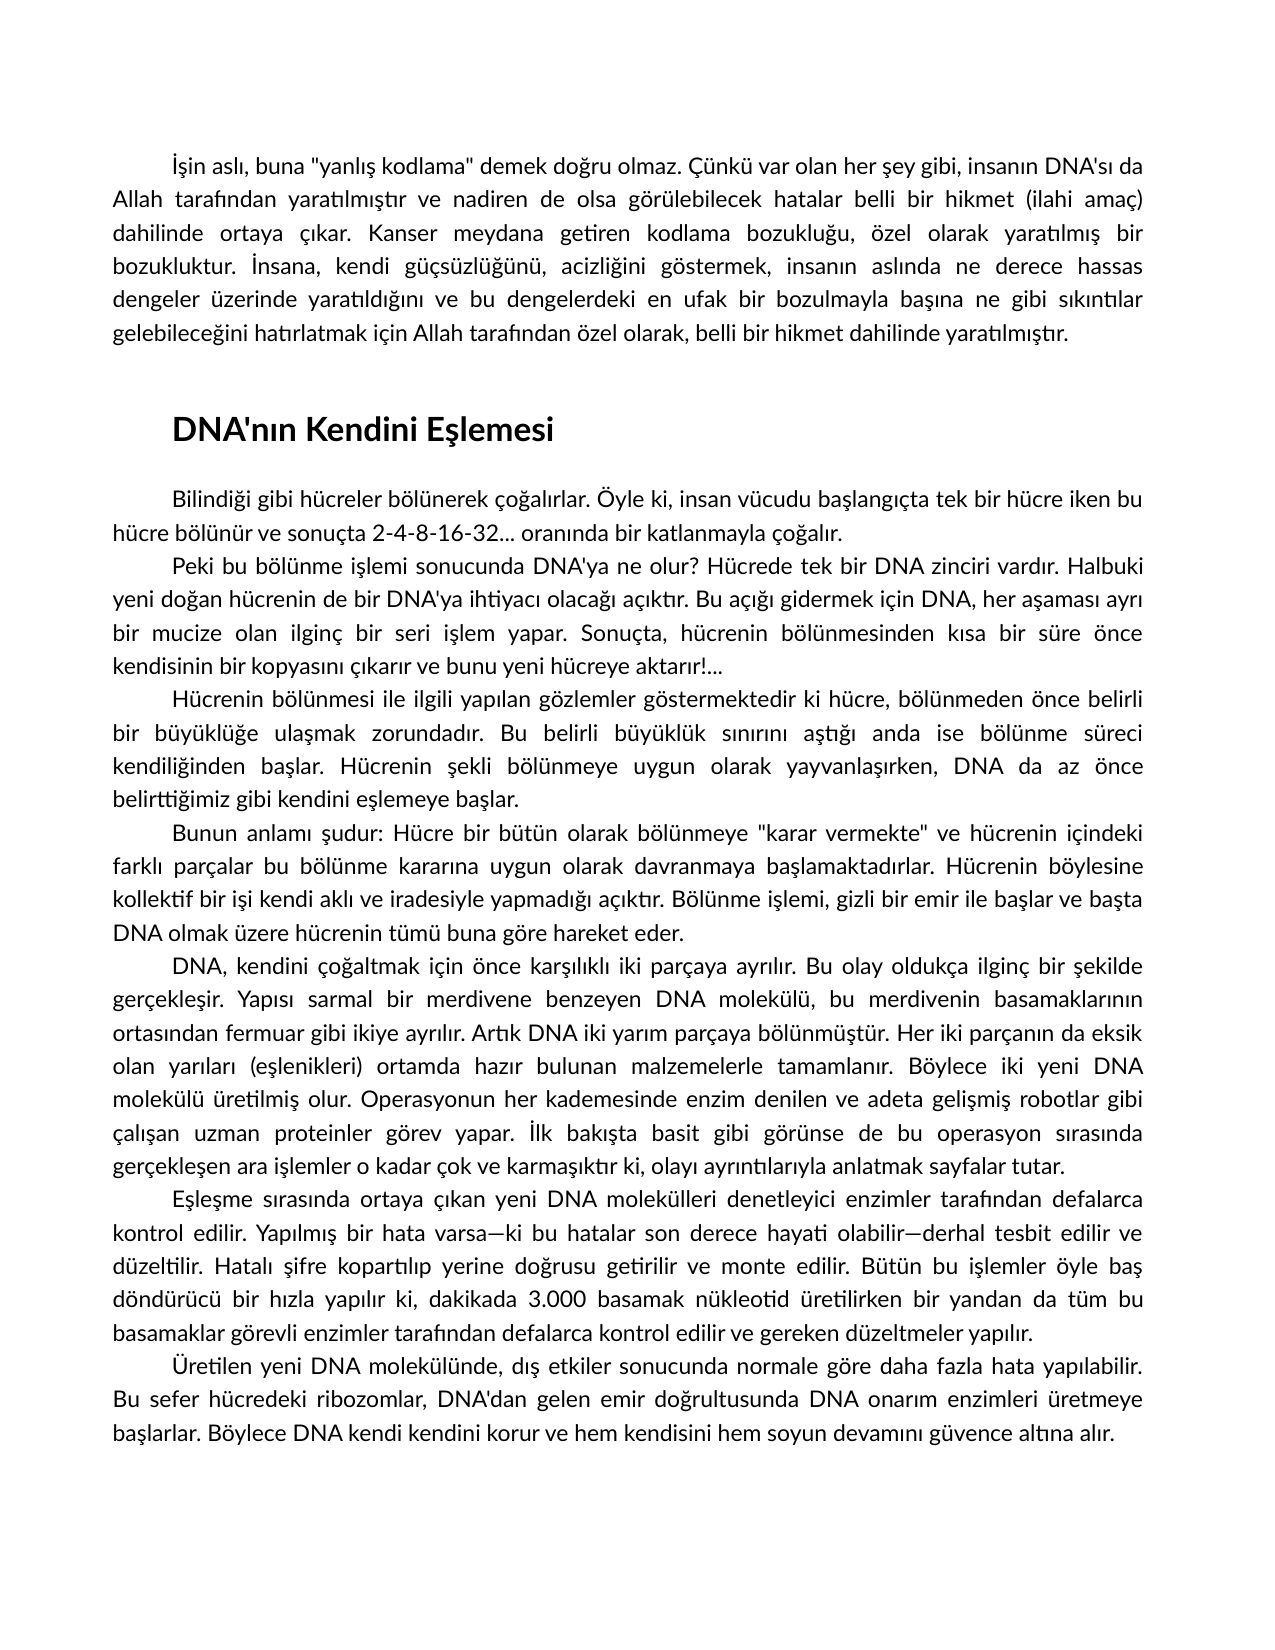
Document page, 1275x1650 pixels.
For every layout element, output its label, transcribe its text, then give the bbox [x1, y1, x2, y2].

subtitle DNA'nın Kendini Eşlemesi [112, 414, 1145, 448]
text İşin aslı, buna "yanlış kodlama" demek doğru olmaz. Çünkü var olan her şey gibi, insanın DNA'sı da Allah tarafından yaratılmıştır ve nadiren de olsa görülebilecek hatalar belli bir hikmet (ilahi amaç) dahilinde ortaya çıkar. Kanser meydana getiren kodlama bozukluğu, özel olarak yaratılmış bir bozukluktur. İnsana, kendi güçsüzlüğünü, acizliğini göstermek, insanın aslında ne derece hassas dengeler üzerinde yaratıldığını ve bu dengelerdeki en ufak bir bozulmayla başına ne gibi sıkıntılar gelebileceğini hatırlatmak için Allah tarafından özel olarak, belli bir hikmet dahilinde yaratılmıştır. [112, 148, 1145, 348]
text Bilindiği gibi hücreler bölünerek çoğalırlar. Öyle ki, insan vücudu başlangıçta tek bir hücre iken bu hücre bölünür ve sonuçta 2-4-8-16-32... oranında bir katlanmayla çoğalır. [112, 481, 1145, 548]
text DNA, kendini çoğaltmak için önce karşılıklı iki parçaya ayrılır. Bu olay oldukça ilginç bir şekilde gerçekleşir. Yapısı sarmal bir merdivene benzeyen DNA molekülü, bu merdivenin basamaklarının ortasından fermuar gibi ikiye ayrılır. Artık DNA iki yarım parçaya bölünmüştür. Her iki parçanın da eksik olan yarıları (eşlenikleri) ortamda hazır bulunan malzemelerle tamamlanır. Böylece iki yeni DNA molekülü üretilmiş olur. Operasyonun her kademesinde enzim denilen ve adeta gelişmiş robotlar gibi çalışan uzman proteinler görev yapar. İlk bakışta basit gibi görünse de bu operasyon sırasında gerçekleşen ara işlemler o kadar çok ve karmaşıktır ki, olayı ayrıntılarıyla anlatmak sayfalar tutar. [112, 948, 1145, 1181]
text Eşleşme sırasında ortaya çıkan yeni DNA molekülleri denetleyici enzimler tarafından defalarca kontrol edilir. Yapılmış bir hata varsa—ki bu hatalar son derece hayati olabilir—derhal tesbit edilir ve düzeltilir. Hatalı şifre kopartılıp yerine doğrusu getirilir ve monte edilir. Bütün bu işlemler öyle baş döndürücü bir hızla yapılır ki, dakikada 3.000 basamak nükleotid üretilirken bir yandan da tüm bu basamaklar görevli enzimler tarafından defalarca kontrol edilir ve gereken düzeltmeler yapılır. [112, 1181, 1145, 1348]
text Hücrenin bölünmesi ile ilgili yapılan gözlemler göstermektedir ki hücre, bölünmeden önce belirli bir büyüklüğe ulaşmak zorundadır. Bu belirli büyüklük sınırını aştığı anda ise bölünme süreci kendiliğinden başlar. Hücrenin şekli bölünmeye uygun olarak yayvanlaşırken, DNA da az önce belirttiğimiz gibi kendini eşlemeye başlar. [112, 681, 1145, 814]
text Peki bu bölünme işlemi sonucunda DNA'ya ne olur? Hücrede tek bir DNA zinciri vardır. Halbuki yeni doğan hücrenin de bir DNA'ya ihtiyacı olacağı açıktır. Bu açığı gidermek için DNA, her aşaması ayrı bir mucize olan ilginç bir seri işlem yapar. Sonuçta, hücrenin bölünmesinden kısa bir süre önce kendisinin bir kopyasını çıkarır ve bunu yeni hücreye aktarır!... [112, 548, 1145, 681]
text Bunun anlamı şudur: Hücre bir bütün olarak bölünmeye "karar vermekte" ve hücrenin içindeki farklı parçalar bu bölünme kararına uygun olarak davranmaya başlamaktadırlar. Hücrenin böylesine kollektif bir işi kendi aklı ve iradesiyle yapmadığı açıktır. Bölünme işlemi, gizli bir emir ile başlar ve başta DNA olmak üzere hücrenin tümü buna göre hareket eder. [112, 814, 1145, 948]
text Üretilen yeni DNA molekülünde, dış etkiler sonucunda normale göre daha fazla hata yapılabilir. Bu sefer hücredeki ribozomlar, DNA'dan gelen emir doğrultusunda DNA onarım enzimleri üretmeye başlarlar. Böylece DNA kendi kendini korur ve hem kendisini hem soyun devamını güvence altına alır. [112, 1348, 1145, 1448]
